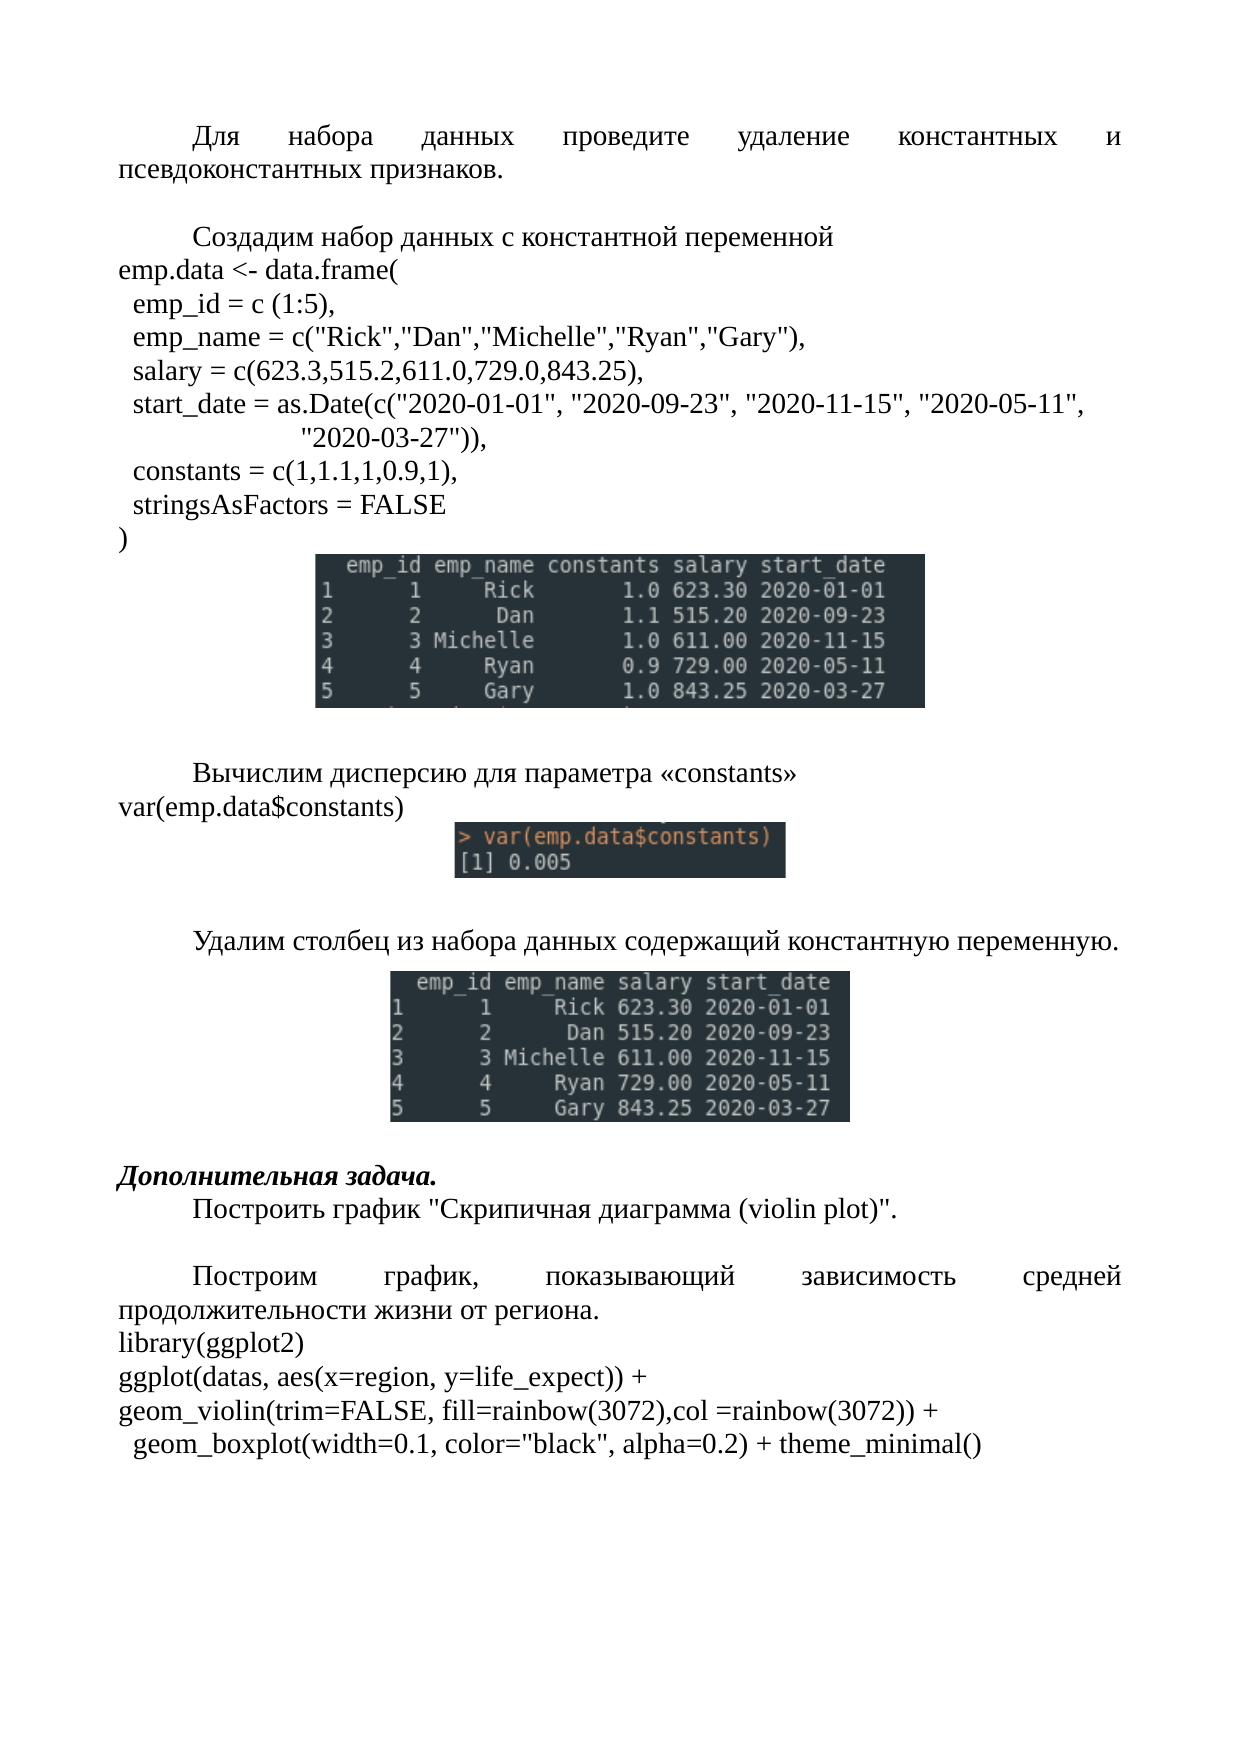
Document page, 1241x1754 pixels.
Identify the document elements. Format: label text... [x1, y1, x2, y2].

text emp.data <- data.frame( [118, 252, 1122, 286]
picture [315, 554, 925, 708]
text Построить график "Скрипичная диаграмма (violin plot)". [118, 1191, 1122, 1225]
text library(ggplot2) [118, 1326, 1122, 1359]
text var(emp.data$constants) [118, 789, 1122, 822]
text Дополнительная задача. [118, 1158, 1122, 1191]
text Для набора данных проведите удаление константных и псевдоконстантных признаков. [118, 118, 1122, 185]
text emp_name = c("Rick","Dan","Michelle","Ryan","Gary"), [118, 319, 1122, 353]
text Построим график, показывающий зависимость средней продолжительности жизни от региона. [118, 1258, 1122, 1326]
text Удалим столбец из набора данных содержащий константную переменную. [118, 923, 1122, 957]
text geom_boxplot(width=0.1, color="black", alpha=0.2) + theme_minimal() [118, 1426, 1122, 1460]
text salary = c(623.3,515.2,611.0,729.0,843.25), [118, 353, 1122, 386]
text Создадим набор данных с константной переменной [118, 219, 1122, 252]
text Вычислим дисперсию для параметра «constants» [118, 755, 1122, 789]
text geom_violin(trim=FALSE, fill=rainbow(3072),col =rainbow(3072)) + [118, 1393, 1122, 1426]
text start_date = as.Date(c("2020-01-01", "2020-09-23", "2020-11-15", "2020-05-11", [118, 386, 1122, 420]
text ggplot(datas, aes(x=region, y=life_expect)) + [118, 1359, 1122, 1393]
text emp_id = c (1:5), [118, 286, 1122, 319]
text ) [118, 521, 1122, 554]
picture [454, 822, 786, 878]
text stringsAsFactors = FALSE [118, 487, 1122, 521]
picture [390, 971, 850, 1122]
text "2020-03-27")), [118, 420, 1122, 453]
text constants = c(1,1.1,1,0.9,1), [118, 453, 1122, 487]
